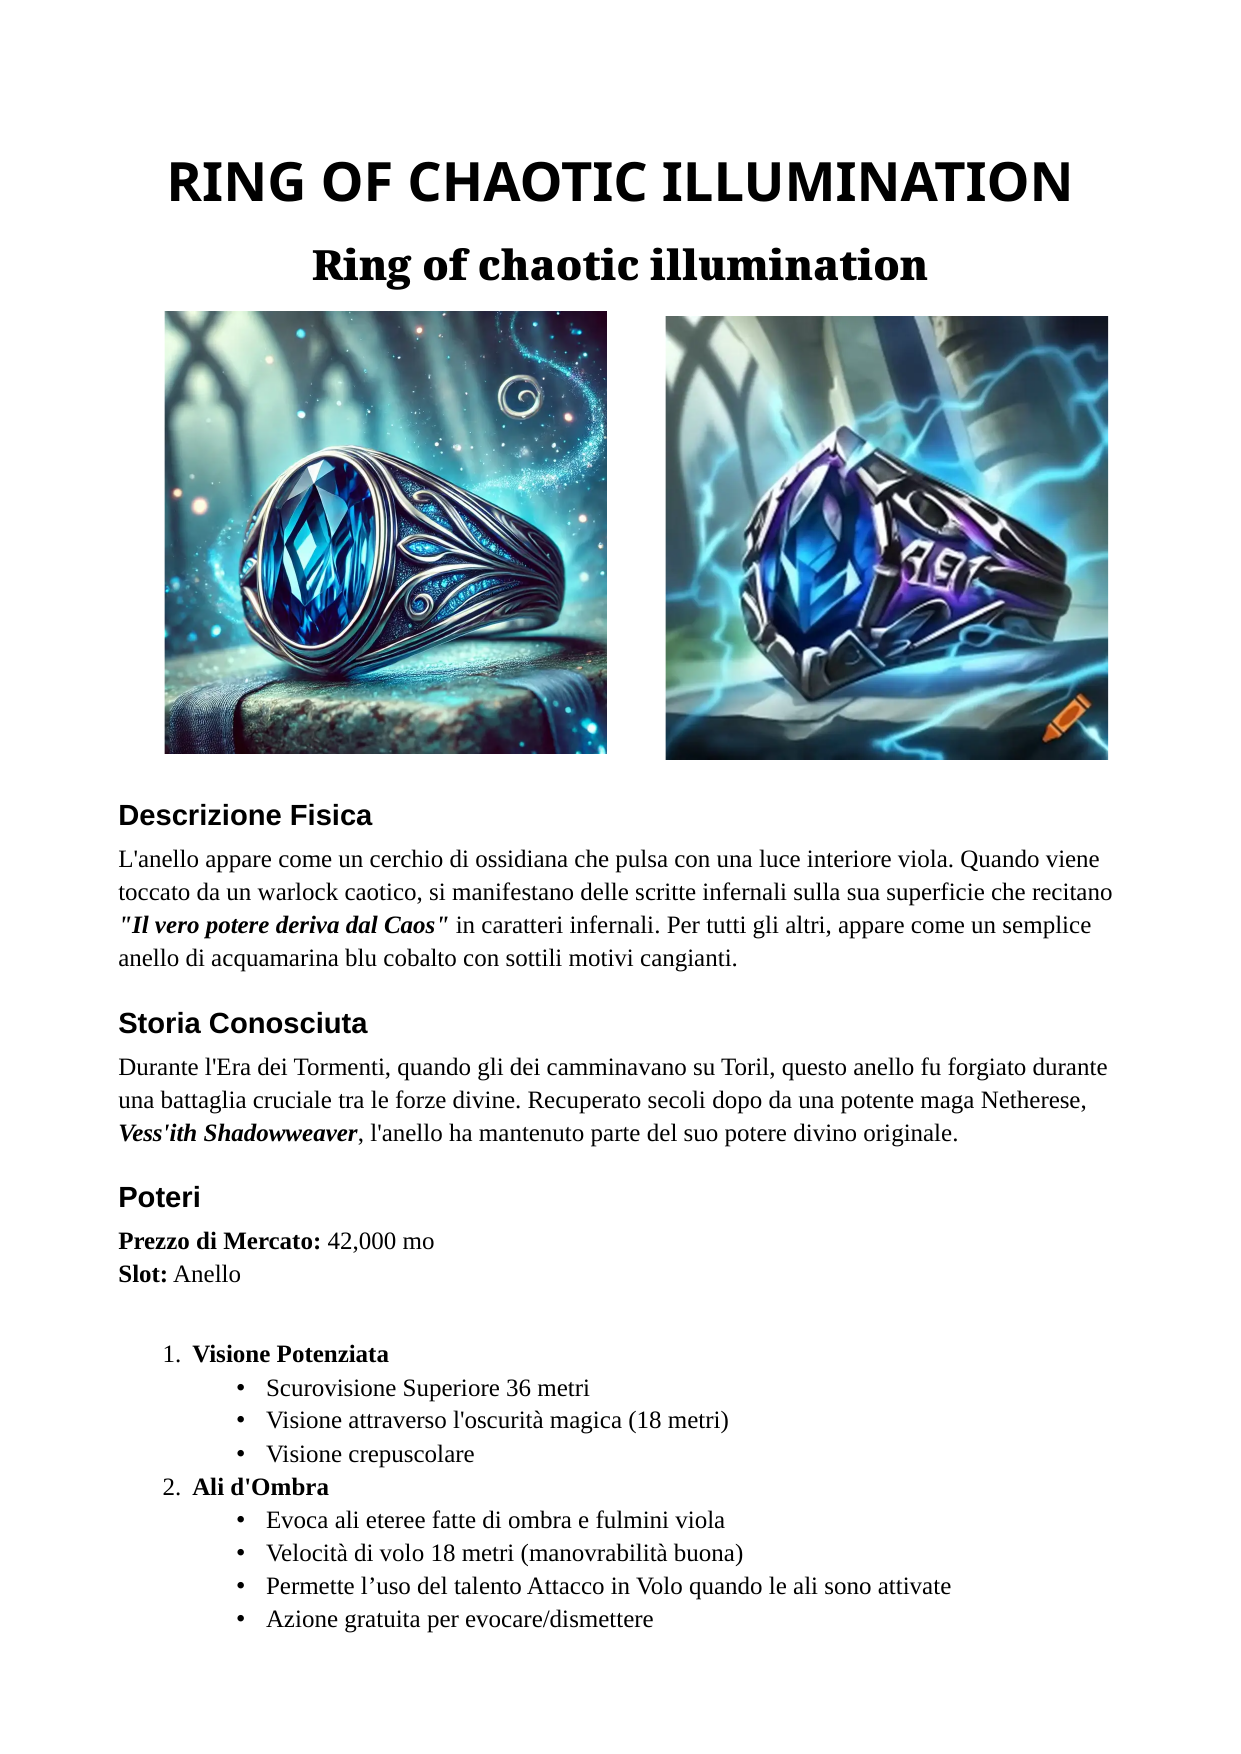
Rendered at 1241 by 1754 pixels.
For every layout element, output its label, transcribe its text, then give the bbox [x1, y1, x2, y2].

list Velocità di volo 18 metri (manovrabilità buona) [236, 1538, 1122, 1566]
list Permette l’uso del talento Attacco in Volo quando le ali sono attivate [236, 1571, 1122, 1599]
list Scurovisione Superiore 36 metri [236, 1373, 1122, 1401]
subtitle Descrizione Fisica [118, 798, 1122, 832]
list Evoca ali eteree fatte di ombra e fulmini viola [236, 1505, 1122, 1533]
subtitle Storia Conosciuta [118, 1006, 1122, 1039]
picture [164, 311, 607, 754]
text Durante l'Era dei Tormenti, quando gli dei camminavano su Toril, questo anello fu forgiato durante una battaglia cruciale tra le forze divine. Recuperato secoli dopo da una potente maga Netherese, Vess'ith Shadowweaver, l'anello ha mantenuto parte del suo potere divino originale. [118, 1052, 1122, 1146]
text Prezzo di Mercato: 42,000 mo Slot: Anello [118, 1226, 1122, 1288]
list Ali d'Ombra [162, 1472, 1122, 1500]
picture [583, 720, 596, 733]
list Visione crepuscolare [236, 1439, 1122, 1467]
list Visione Potenziata [162, 1339, 1122, 1368]
subtitle Ring of chaotic illumination [118, 236, 1122, 292]
list Azione gratuita per evocare/dismettere [236, 1604, 1122, 1632]
picture [665, 316, 1109, 760]
list Visione attraverso l'oscurità magica (18 metri) [236, 1406, 1122, 1434]
subtitle Poteri [118, 1180, 1122, 1213]
title RING OF CHAOTIC ILLUMINATION [118, 143, 1122, 217]
text L'anello appare come un cerchio di ossidiana che pulsa con una luce interiore viola. Quando viene toccato da un warlock caotico, si manifestano delle scritte infernali sulla sua superficie che recitano "Il vero potere deriva dal Caos" in caratteri infernali. Per tutti gli altri, appare come un semplice anello di acquamarina blu cobalto con sottili motivi cangianti. [118, 844, 1122, 972]
